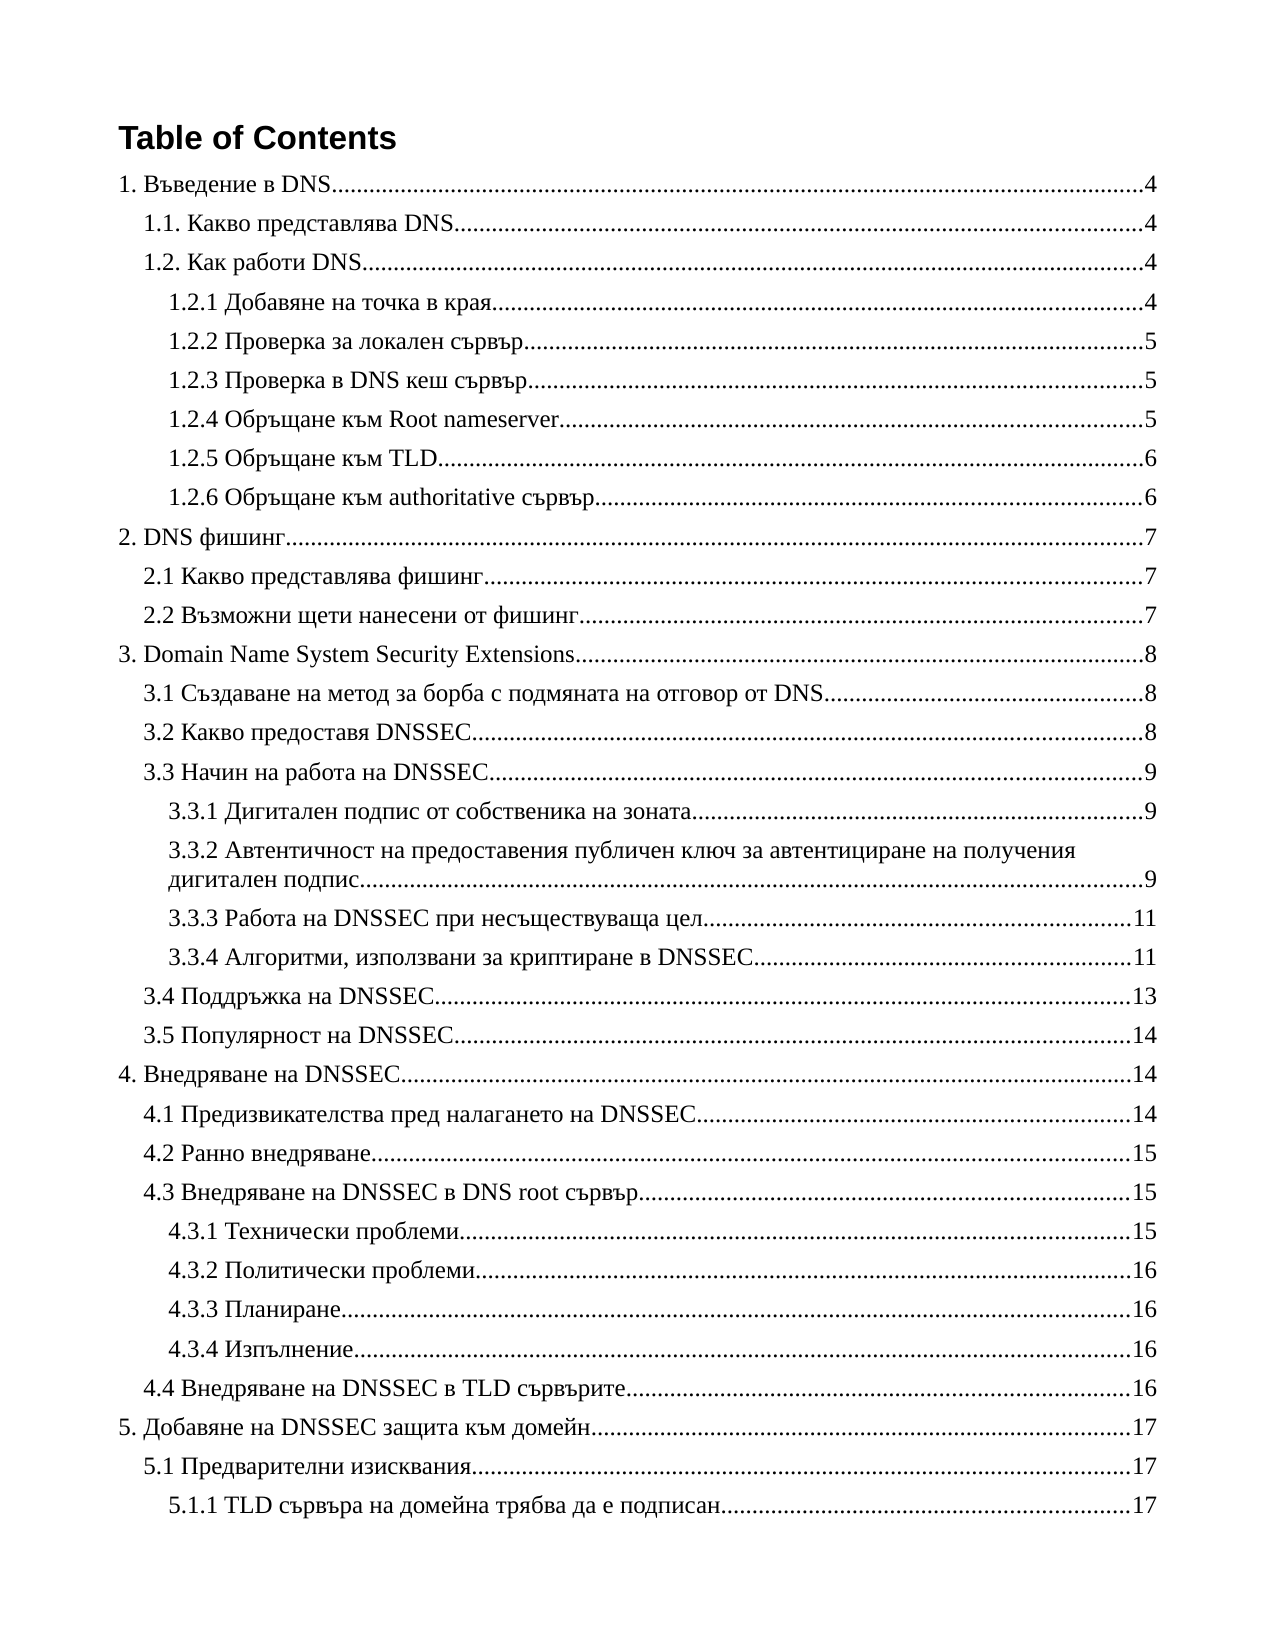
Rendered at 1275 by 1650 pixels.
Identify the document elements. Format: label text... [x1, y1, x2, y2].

text 2.1 Какво представлява фишинг 7 [143, 561, 1157, 589]
text 4.3.1 Технически проблеми 15 [168, 1216, 1157, 1245]
text 3.4 Поддръжка на DNSSEC 13 [143, 981, 1157, 1010]
text 1. Въведение в DNS 4 [118, 169, 1157, 198]
text 3.3.3 Работа на DNSSEC при несъществуваща цел 11 [168, 903, 1157, 932]
text 2.2 Възможни щети нанесени от фишинг 7 [143, 600, 1157, 629]
text 3.1 Създаване на метод за борба с подмяната на отговор от DNS 8 [143, 678, 1157, 707]
text 4.2 Ранно внедряване 15 [143, 1138, 1157, 1167]
text 3.3.2 Автентичност на предоставения публичен ключ за автентициране на получения дигитален подпис 9 [168, 835, 1157, 892]
text 3.3.4 Алгоритми, използвани за криптиране в DNSSEC 11 [168, 942, 1157, 971]
text 1.2.3 Проверка в DNS кеш сървър 5 [168, 365, 1157, 394]
text 4.1 Предизвикателства пред налагането на DNSSEC 14 [143, 1099, 1157, 1127]
text 2. DNS фишинг 7 [118, 522, 1157, 550]
text 1.1. Какво представлява DNS 4 [143, 208, 1157, 237]
text 3.2 Какво предоставя DNSSEC 8 [143, 717, 1157, 746]
text 1.2.2 Проверка за локален сървър 5 [168, 326, 1157, 354]
text 3.3.1 Дигитален подпис от собственика на зоната 9 [168, 796, 1157, 824]
text 1.2.5 Обръщане към TLD 6 [168, 443, 1157, 472]
text 1.2.6 Обръщане към authoritative сървър 6 [168, 482, 1157, 511]
text 4.3.3 Планиране 16 [168, 1294, 1157, 1323]
text 3.5 Популярност на DNSSEC 14 [143, 1020, 1157, 1049]
text 4.3.4 Изпълнение 16 [168, 1334, 1157, 1362]
subtitle Table of Contents [118, 118, 1157, 157]
text 5. Добавяне на DNSSEC защита към домейн 17 [118, 1412, 1157, 1441]
text 5.1.1 TLD сървъра на домейна трябва да е подписан 17 [168, 1490, 1157, 1519]
text 1.2. Как работи DNS 4 [143, 247, 1157, 276]
text 4.4 Внедряване на DNSSEC в TLD сървърите 16 [143, 1373, 1157, 1402]
text 1.2.4 Обръщане към Root nameserver 5 [168, 404, 1157, 433]
text 4.3 Внедряване на DNSSEC в DNS root сървър 15 [143, 1177, 1157, 1206]
text 3.3 Начин на работа на DNSSEC 9 [143, 757, 1157, 785]
text 3. Domain Name System Security Extensions 8 [118, 639, 1157, 668]
text 1.2.1 Добавяне на точка в края 4 [168, 287, 1157, 315]
text 5.1 Предварителни изисквания 17 [143, 1451, 1157, 1480]
text 4.3.2 Политически проблеми 16 [168, 1255, 1157, 1284]
text 4. Внедряване на DNSSEC 14 [118, 1059, 1157, 1088]
